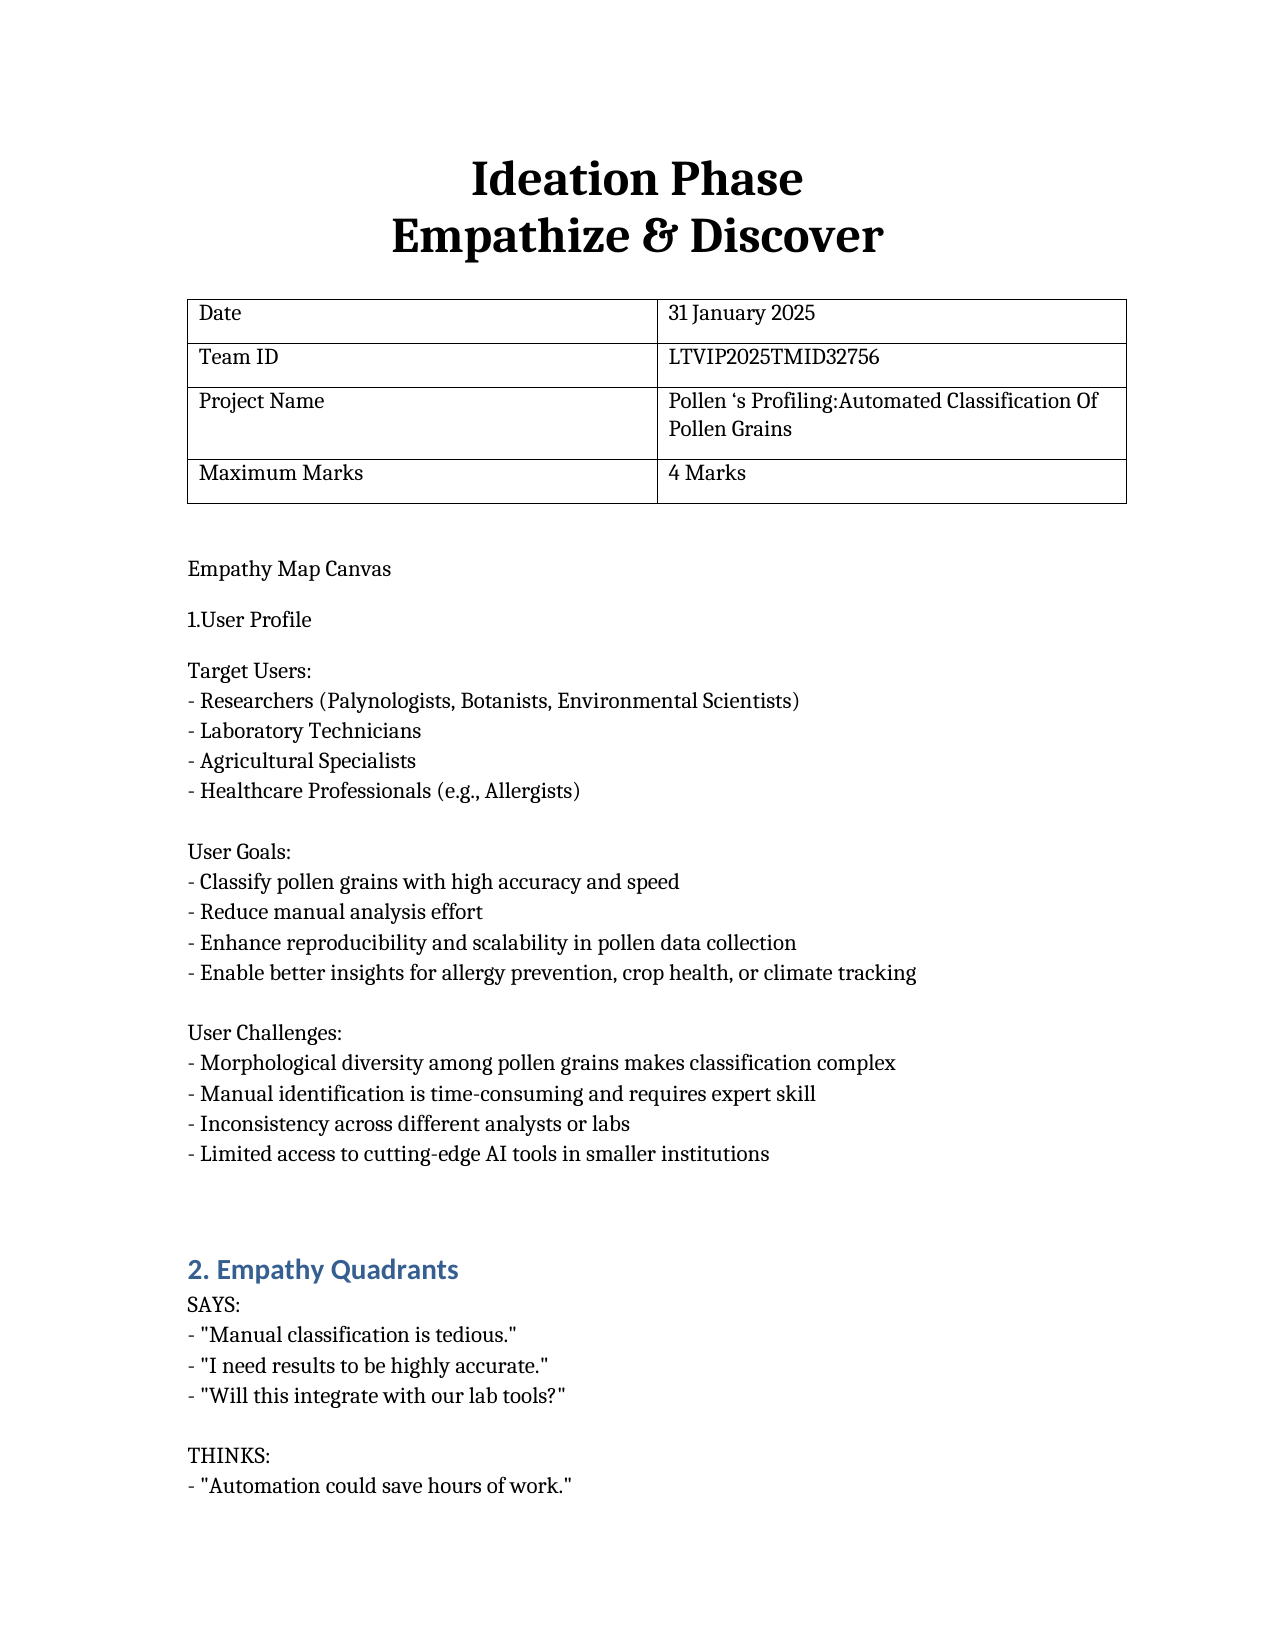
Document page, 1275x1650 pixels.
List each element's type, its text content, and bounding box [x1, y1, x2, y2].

table_cell Team ID [188, 344, 657, 387]
table_header Date [188, 300, 657, 343]
text 1.User Profile [187, 606, 1087, 633]
subtitle 2. Empathy Quadrants [187, 1251, 1087, 1287]
table_cell Maximum Marks [188, 460, 657, 503]
text Ideation Phase [187, 150, 1087, 207]
table_cell LTVIP2025TMID32756 [658, 344, 1126, 387]
text Empathy Map Canvas [187, 555, 1087, 582]
table_cell Pollen ‘s Profiling:Automated Classification Of Pollen Grains [658, 388, 1126, 459]
text Target Users: - Researchers (Palynologists, Botanists, Environmental Scientists) - Laboratory Technicians - Agricultural Specialists - Healthcare Professionals (e.g., Allergists) User Goals: - Classify pollen grains with high accuracy and speed - Reduce manual analysis effort - Enhance reproducibility and scalability in pollen data collection - Enable better insights for allergy prevention, crop health, or climate tracking User Challenges: - Morphological diversity among pollen grains makes classification complex - Manual identification is time-consuming and requires expert skill - Inconsistency across different analysts or labs - Limited access to cutting-edge AI tools in smaller institutions [187, 657, 1087, 1197]
text SAYS: - "Manual classification is tedious." - "I need results to be highly accurate." - "Will this integrate with our lab tools?" THINKS: - "Automation could save hours of work." [187, 1292, 1087, 1500]
table_header 31 January 2025 [658, 300, 1126, 343]
table_cell Project Name [188, 388, 657, 459]
text Empathize & Discover [187, 207, 1087, 265]
table_cell 4 Marks [658, 460, 1126, 503]
